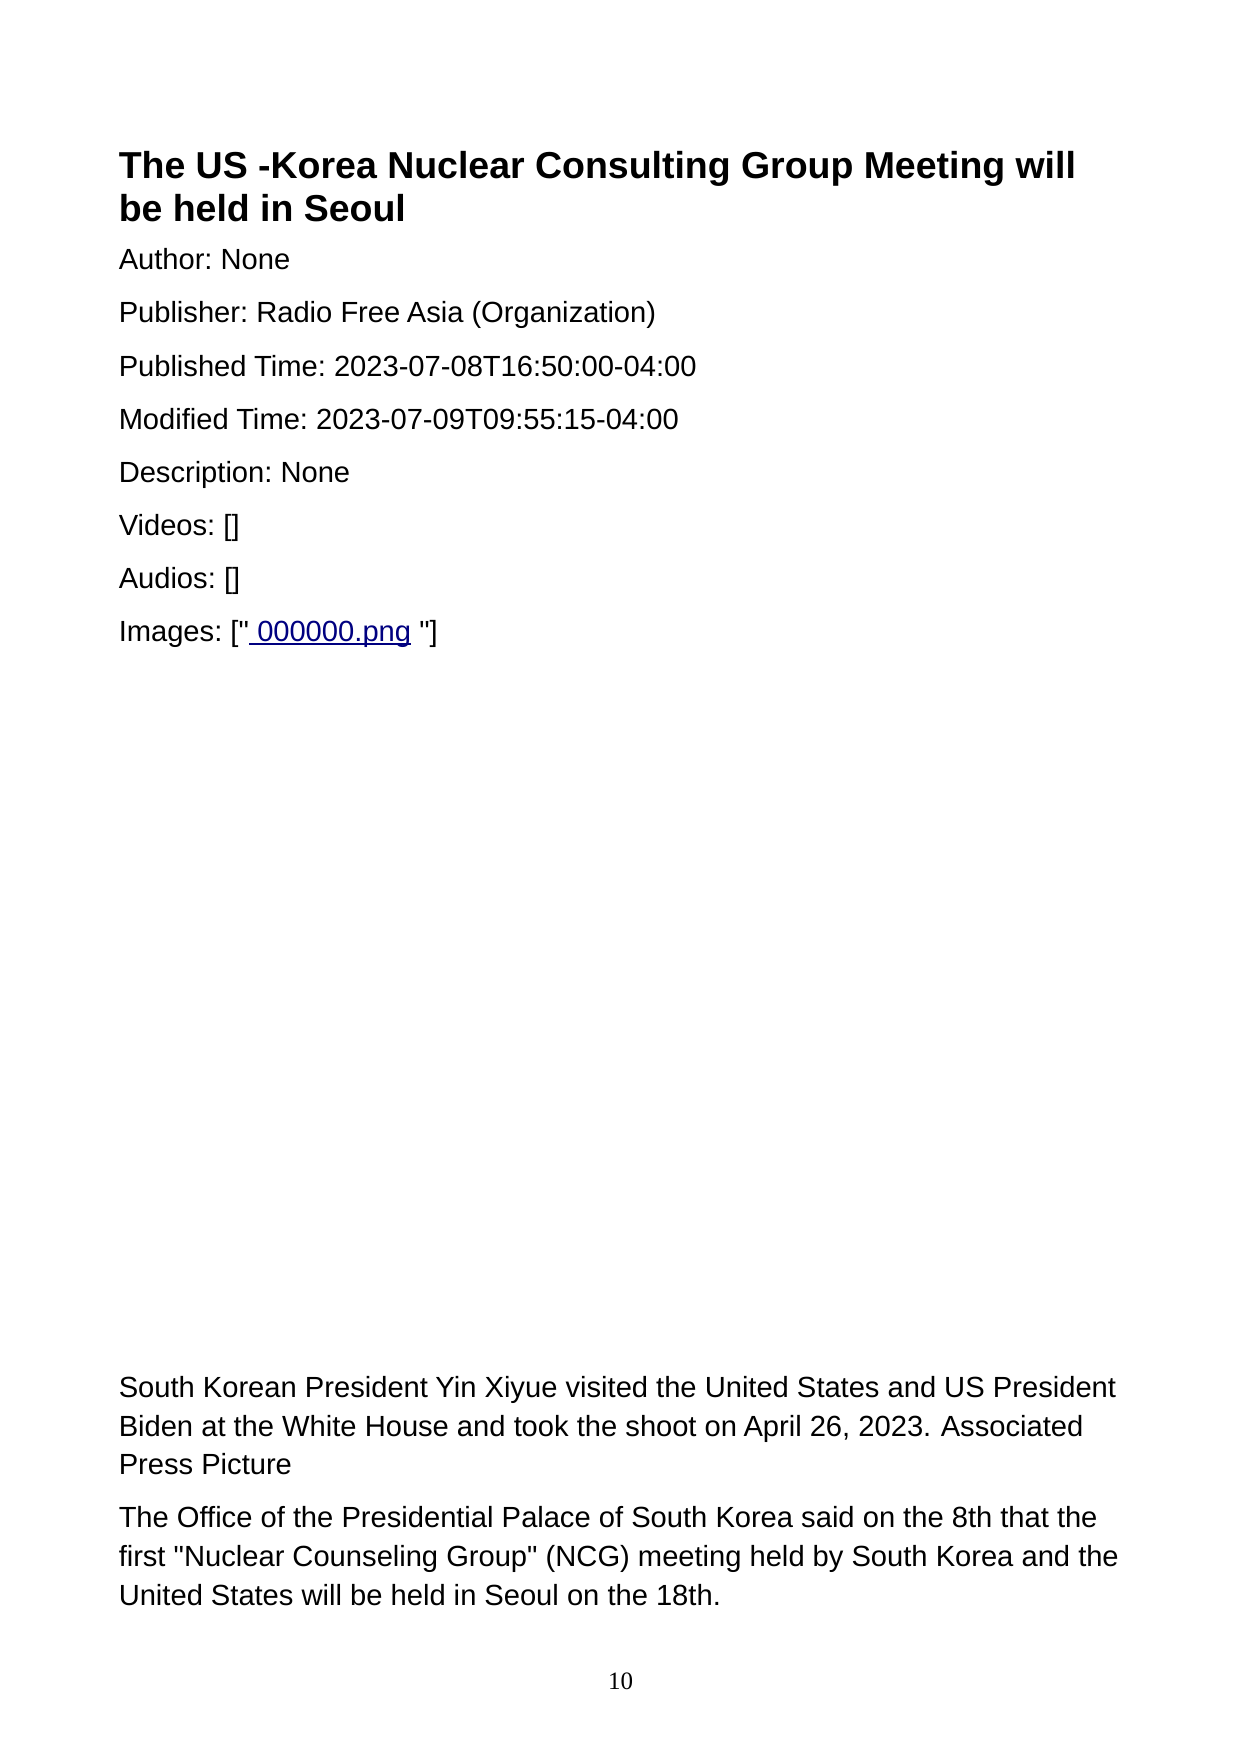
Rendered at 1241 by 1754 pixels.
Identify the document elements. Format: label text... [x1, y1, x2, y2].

text Published Time: 2023-07-08T16:50:00-04:00 [118, 348, 1122, 382]
text Publisher: Radio Free Asia (Organization) [118, 295, 1122, 329]
text The Office of the Presidential Palace of South Korea said on the 8th that the first "Nuclear Counseling Group" (NCG) meeting held by South Korea and the United States will be held in Seoul on the 18th. [118, 1501, 1122, 1611]
text Description: None [118, 455, 1122, 488]
text Audios: [] [118, 561, 1122, 594]
text Videos: [] [118, 508, 1122, 541]
text Images: [" 000000.png "] [118, 614, 1122, 648]
text South Korean President Yin Xiyue visited the United States and US President Biden at the White House and took the shoot on April 26, 2023. Associated Press Picture [118, 667, 1122, 1481]
text Modified Time: 2023-07-09T09:55:15-04:00 [118, 402, 1122, 435]
text Author: None [118, 242, 1122, 276]
subtitle The US -Korea Nuclear Consulting Group Meeting will be held in Seoul [118, 143, 1122, 230]
